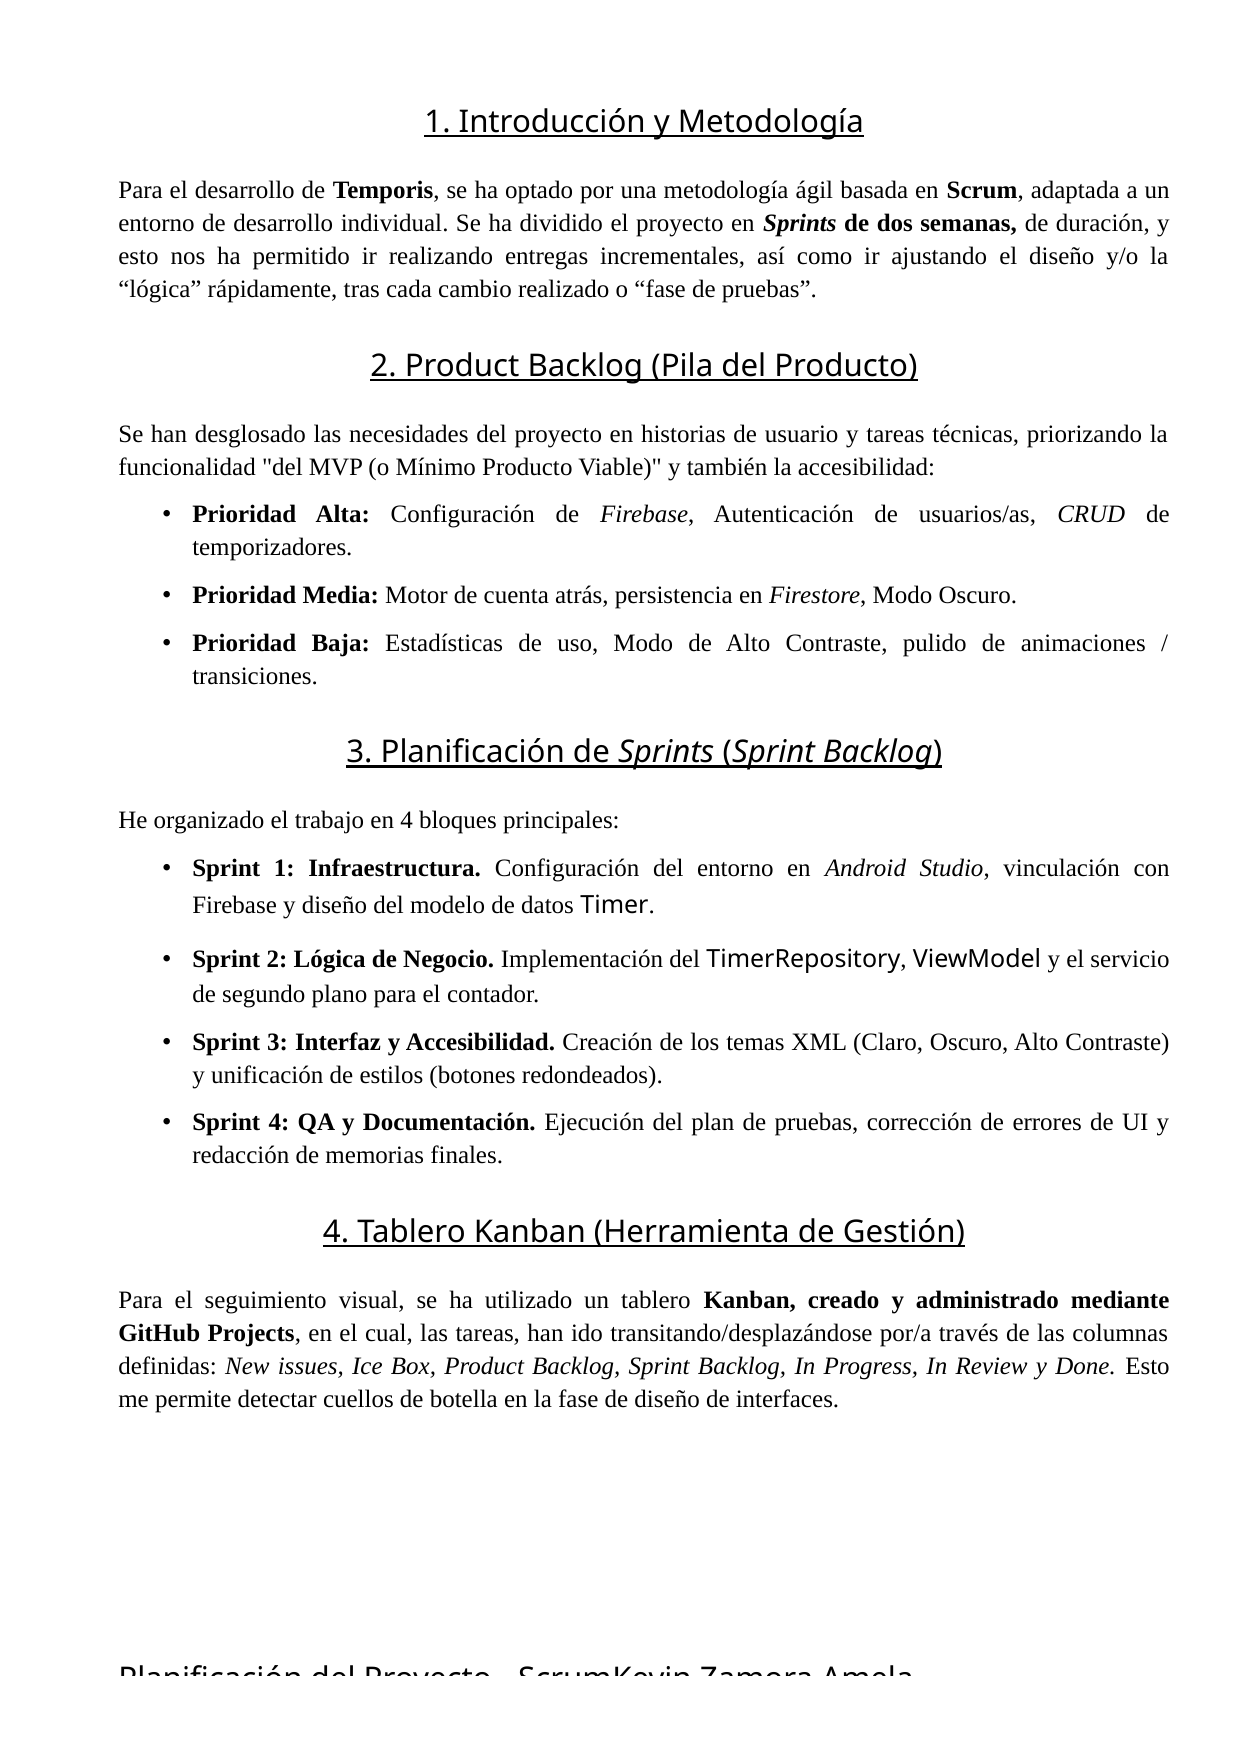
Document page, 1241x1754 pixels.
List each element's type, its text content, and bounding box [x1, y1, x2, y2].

text Para el desarrollo de Temporis, se ha optado por una metodología ágil basada en Scrum, adaptada a un entorno de desarrollo individual. Se ha dividido el proyecto en Sprints de dos semanas, de duración, y esto nos ha permitido ir realizando entregas incrementales, así como ir ajustando el diseño y/o la “lógica” rápidamente, tras cada cambio realizado o “fase de pruebas”. [118, 175, 1170, 303]
subtitle 4. Tablero Kanban (Herramienta de Gestión) [118, 1209, 1170, 1251]
subtitle 3. Planificación de Sprints (Sprint Backlog) [118, 729, 1170, 772]
list Sprint 1: Infraestructura. Configuración del entorno en Android Studio, vinculación con Firebase y diseño del modelo de datos Timer. [162, 853, 1170, 921]
list Sprint 2: Lógica de Negocio. Implementación del TimerRepository, ViewModel y el servicio de segundo plano para el contador. [162, 941, 1170, 1008]
subtitle 2. Product Backlog (Pila del Producto) [118, 342, 1170, 385]
text He organizado el trabajo en 4 bloques principales: [118, 806, 1170, 834]
text Para el seguimiento visual, se ha utilizado un tablero Kanban, creado y administrado mediante GitHub Projects, en el cual, las tareas, han ido transitando/desplazándose por/a través de las columnas definidas: New issues, Ice Box, Product Backlog, Sprint Backlog, In Progress, In Review y Done. Esto me permite detectar cuellos de botella en la fase de diseño de interfaces. [118, 1285, 1170, 1413]
list Prioridad Media: Motor de cuenta atrás, persistencia en Firestore, Modo Oscuro. [162, 580, 1170, 609]
subtitle 1. Introducción y Metodología [118, 99, 1170, 141]
list Sprint 4: QA y Documentación. Ejecución del plan de pruebas, corrección de errores de UI y redacción de memorias finales. [162, 1107, 1170, 1169]
list Sprint 3: Interfaz y Accesibilidad. Creación de los temas XML (Claro, Oscuro, Alto Contraste) y unificación de estilos (botones redondeados). [162, 1027, 1170, 1088]
text Se han desglosado las necesidades del proyecto en historias de usuario y tareas técnicas, priorizando la funcionalidad "del MVP (o Mínimo Producto Viable)" y también la accesibilidad: [118, 419, 1170, 481]
list Prioridad Alta: Configuración de Firebase, Autenticación de usuarios/as, CRUD de temporizadores. [162, 499, 1170, 561]
list Prioridad Baja: Estadísticas de uso, Modo de Alto Contraste, pulido de animaciones / transiciones. [162, 628, 1170, 689]
